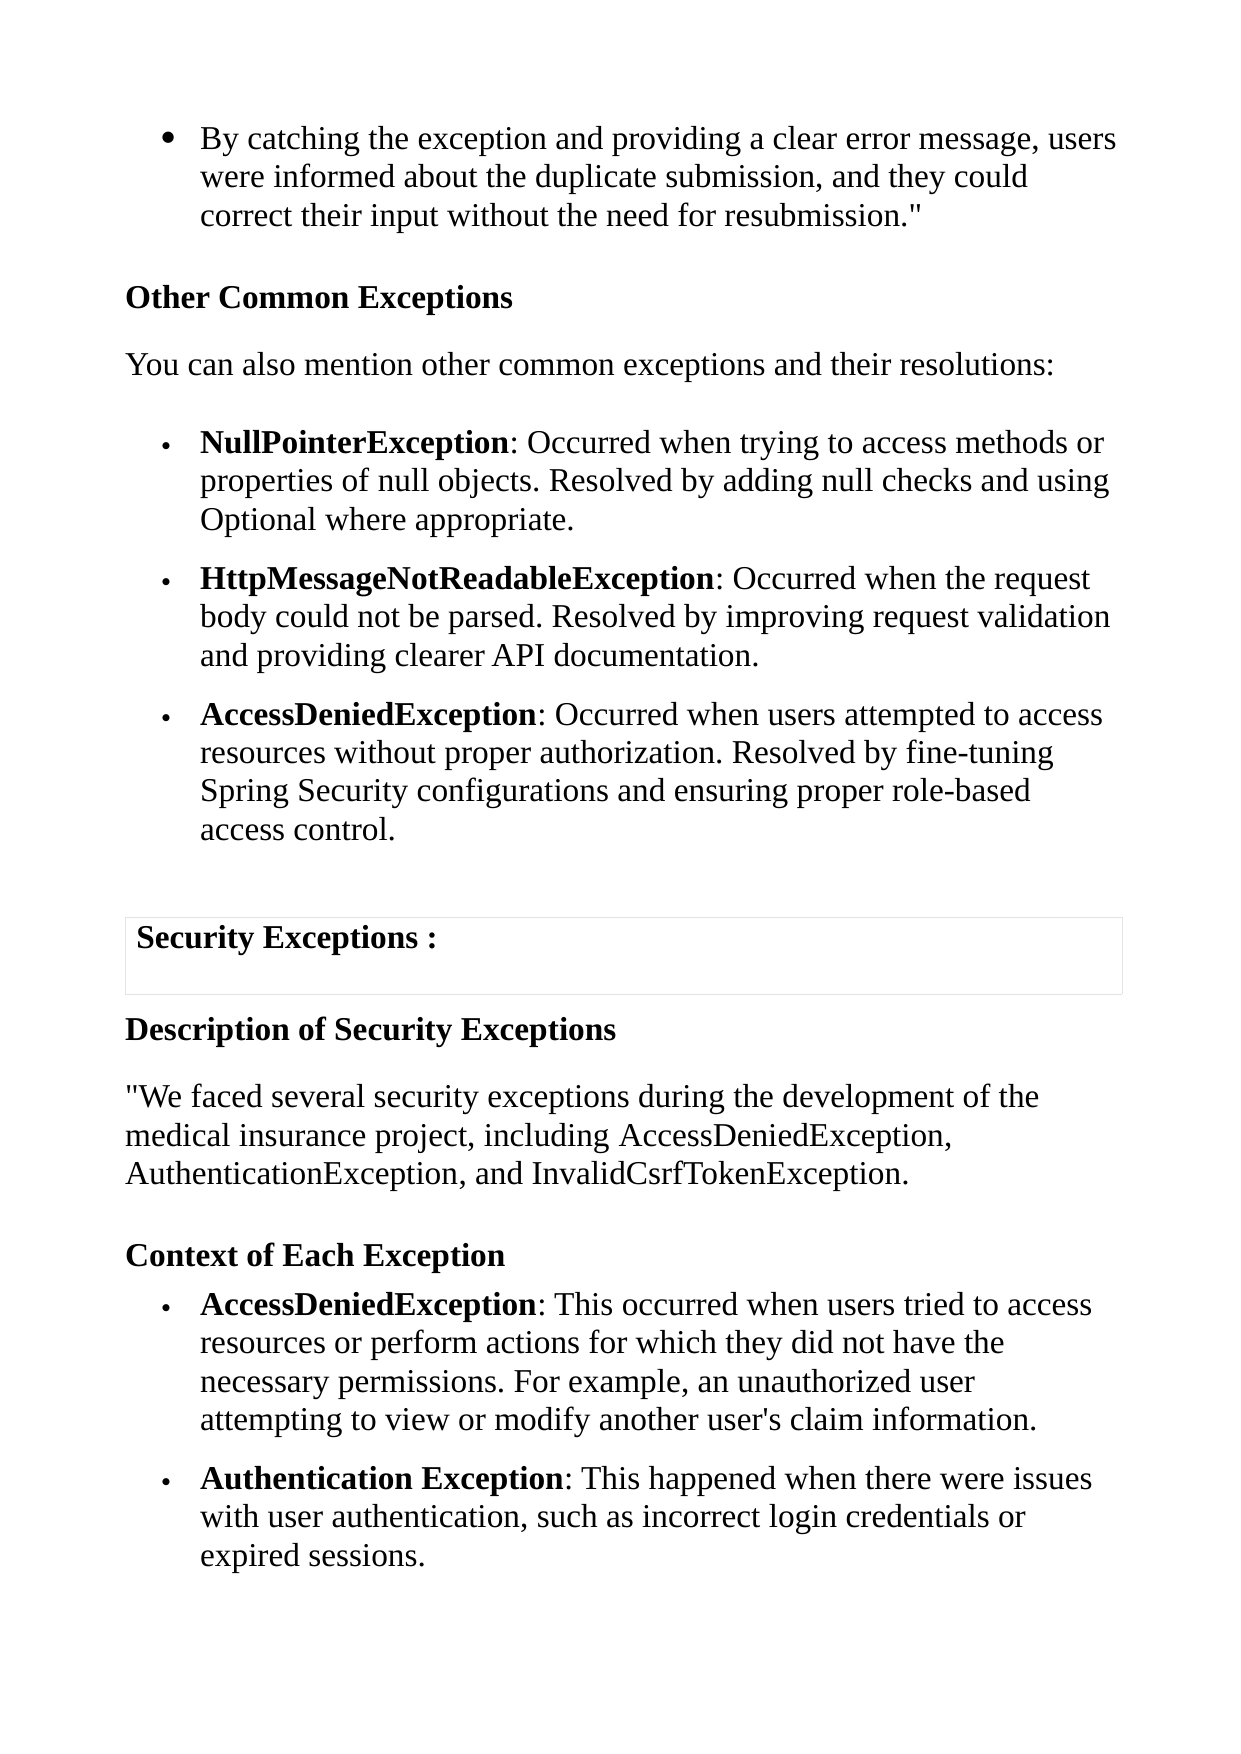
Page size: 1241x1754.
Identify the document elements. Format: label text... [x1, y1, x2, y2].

list By catching the exception and providing a clear error message, users were informed about the duplicate submission, and they could correct their input without the need for resubmission." [162, 118, 1122, 233]
list AccessDeniedException: This occurred when users tried to access resources or perform actions for which they did not have the necessary permissions. For example, an unauthorized user attempting to view or modify another user's claim information. [162, 1284, 1122, 1437]
text You can also mention other common exceptions and their resolutions: [125, 344, 1122, 383]
subtitle Description of Security Exceptions [125, 1009, 1122, 1047]
subtitle Context of Each Exception [125, 1235, 1122, 1274]
text Security Exceptions : [126, 918, 1122, 956]
subtitle Other Common Exceptions [125, 277, 1122, 315]
list HttpMessageNotReadableException: Occurred when the request body could not be parsed. Resolved by improving request validation and providing clearer API documentation. [162, 558, 1122, 673]
text "We faced several security exceptions during the development of the medical insurance project, including AccessDeniedException, AuthenticationException, and InvalidCsrfTokenException. [125, 1077, 1122, 1192]
list NullPointerException: Occurred when trying to access methods or properties of null objects. Resolved by adding null checks and using Optional where appropriate. [162, 422, 1122, 537]
list Authentication Exception: This happened when there were issues with user authentication, such as incorrect login credentials or expired sessions. [162, 1458, 1122, 1573]
list AccessDeniedException: Occurred when users attempted to access resources without proper authorization. Resolved by fine-tuning Spring Security configurations and ensuring proper role-based access control. [162, 694, 1122, 847]
